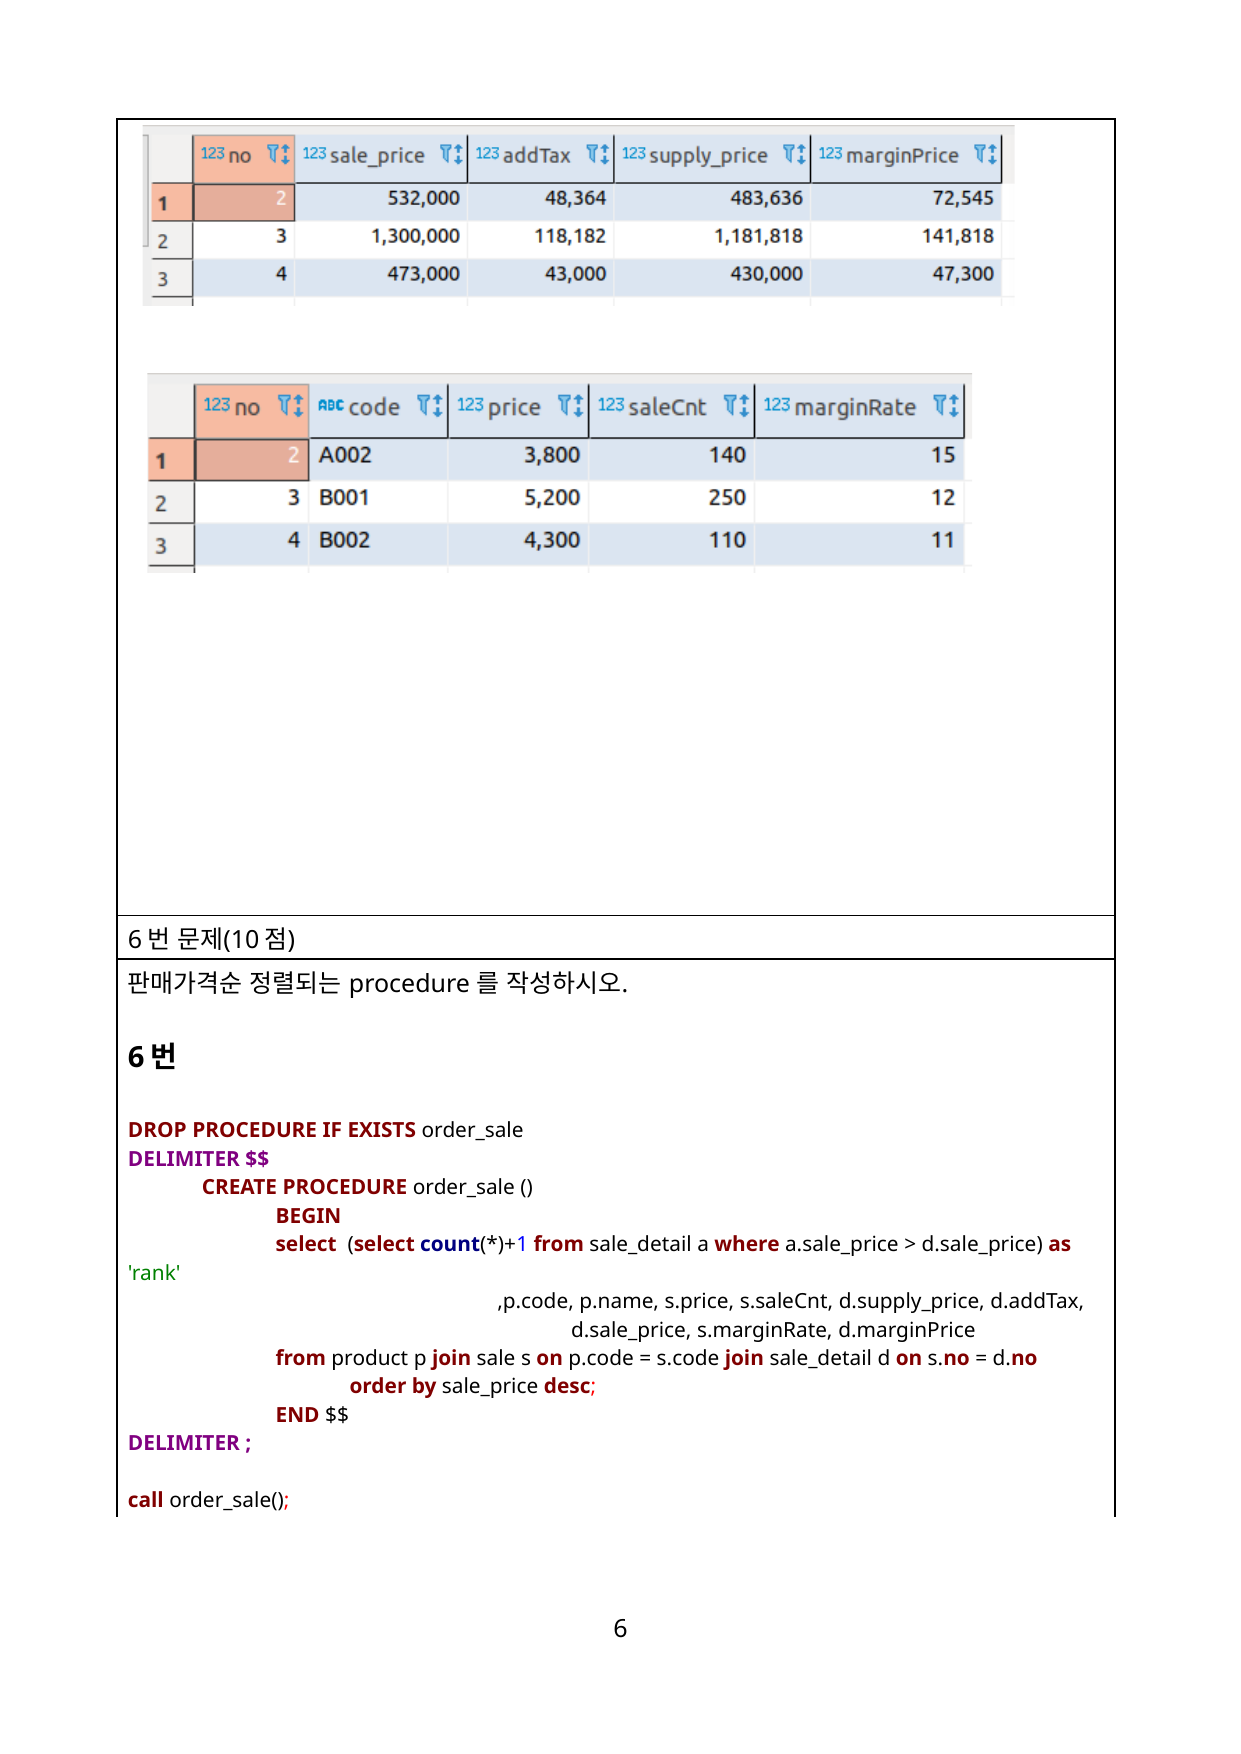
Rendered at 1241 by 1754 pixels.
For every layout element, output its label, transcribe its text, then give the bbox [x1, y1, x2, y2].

table_cell [118, 120, 1114, 915]
picture [147, 373, 973, 573]
table_cell 6번 문제(10점) [118, 916, 1114, 958]
table_cell 판매가격순 정렬되는 procedure 를 작성하시오. 6번 DROP PROCEDURE IF EXISTS order_sale DELIMITER $$ CREATE PROCEDURE order_sale () BEGIN select (select count(*)+1 from sale_detail a where a.sale_price > d.sale_price) as 'rank' ,p.code, p.name, s.price, s.saleCnt, d.supply_price, d.addTax, d.sale_price, s.marginRate, d.marginPrice from product p join sale s on p.code = s.code join sale_detail d on s.no = d.no order by sale_price desc; END $$ DELIMITER ; call order_sale(); [118, 960, 1114, 1517]
picture [142, 125, 1015, 306]
